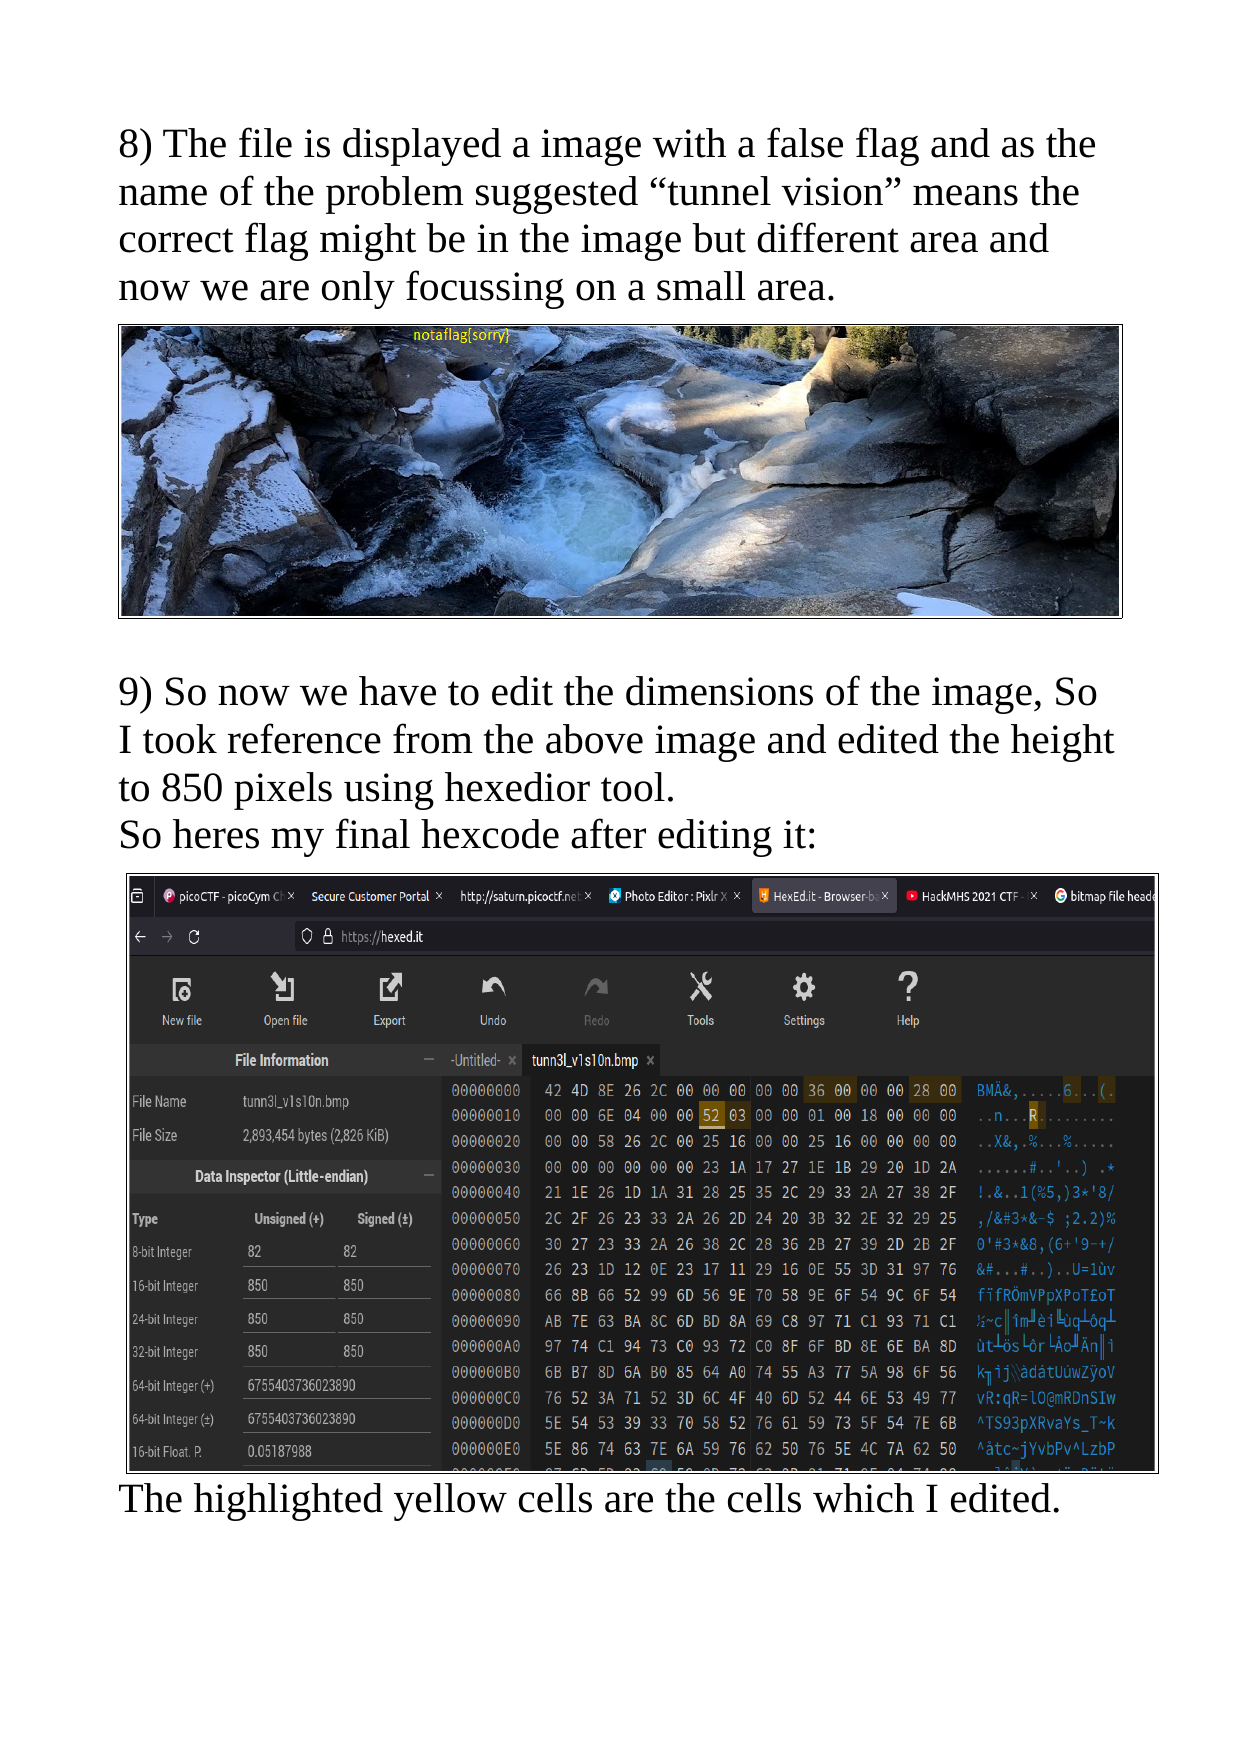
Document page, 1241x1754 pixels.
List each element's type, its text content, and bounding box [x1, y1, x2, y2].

picture [129, 876, 1155, 1471]
picture [121, 326, 1119, 616]
text [127, 874, 1158, 1473]
text 9) So now we have to edit the dimensions of the image, So I took reference from the above image and edited the height to 850 pixels using hexedior tool. [118, 666, 1122, 810]
text The highlighted yellow cells are the cells which I edited. [118, 858, 1122, 1521]
text So heres my final hexcode after editing it: [118, 810, 1122, 858]
text 8) The file is displayed a image with a false flag and as the name of the problem suggested “tunnel vision” means the correct flag might be in the image but different area and now we are only focussing on a small area. [118, 118, 1122, 310]
